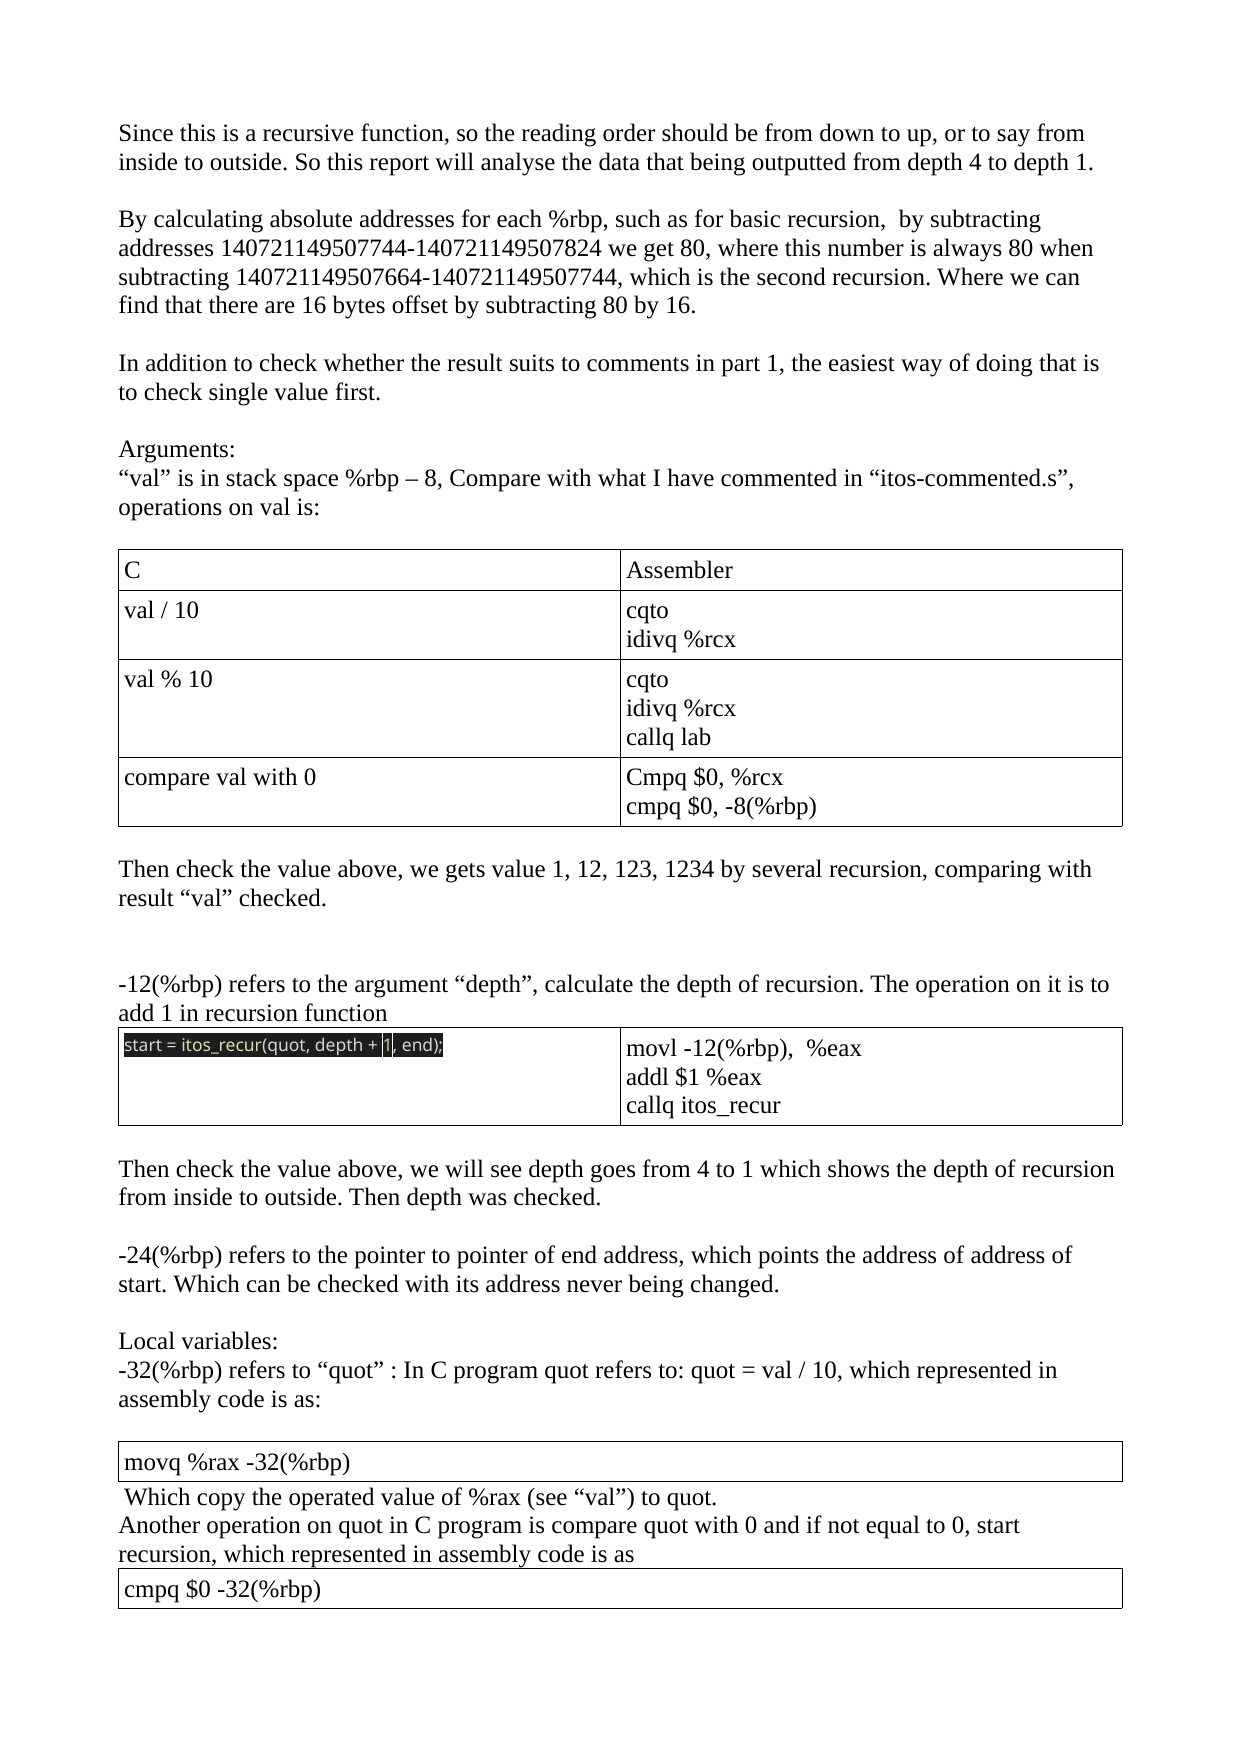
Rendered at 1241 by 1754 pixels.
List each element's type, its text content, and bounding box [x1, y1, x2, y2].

text -32(%rbp) refers to “quot” : In C program quot refers to: quot = val / 10, which represented in assembly code is as: [118, 1355, 1122, 1412]
table_header Assembler [621, 550, 1122, 590]
table_header movl -12(%rbp), %eax addl $1 %eax callq itos_recur [621, 1028, 1122, 1125]
table_cell compare val with 0 [119, 758, 620, 826]
table_cell val % 10 [119, 660, 620, 757]
text In addition to check whether the result suits to comments in part 1, the easiest way of doing that is to check single value first. [118, 348, 1122, 406]
table_cell val / 10 [119, 591, 620, 659]
table_header cmpq $0 -32(%rbp) [119, 1569, 1122, 1608]
text Another operation on quot in C program is compare quot with 0 and if not equal to 0, start recursion, which represented in assembly code is as [118, 1510, 1122, 1568]
text By calculating absolute addresses for each %rbp, such as for basic recursion, by subtracting addresses 140721149507744-140721149507824 we get 80, where this number is always 80 when subtracting 140721149507664-140721149507744, which is the second recursion. Where we can find that there are 16 bytes offset by subtracting 80 by 16. [118, 204, 1122, 319]
text -24(%rbp) refers to the pointer to pointer of end address, which points the address of address of start. Which can be checked with its address never being changed. [118, 1240, 1122, 1297]
text Then check the value above, we will see depth goes from 4 to 1 which shows the depth of recursion from inside to outside. Then depth was checked. [118, 1154, 1122, 1211]
text “val” is in stack space %rbp – 8, Compare with what I have commented in “itos-commented.s”, operations on val is: [118, 463, 1122, 521]
table_cell Cmpq $0, %rcx cmpq $0, -8(%rbp) [621, 758, 1122, 826]
table_header movq %rax -32(%rbp) [119, 1442, 1122, 1481]
text Local variables: [118, 1326, 1122, 1355]
text -12(%rbp) refers to the argument “depth”, calculate the depth of recursion. The operation on it is to add 1 in recursion function [118, 969, 1122, 1027]
table_header start = itos_recur(quot, depth + 1, end); [119, 1028, 620, 1125]
table_cell cqto idivq %rcx [621, 591, 1122, 659]
table_cell cqto idivq %rcx callq lab [621, 660, 1122, 757]
table_header C [119, 550, 620, 590]
text Then check the value above, we gets value 1, 12, 123, 1234 by several recursion, comparing with result “val” checked. [118, 854, 1122, 912]
text Which copy the operated value of %rax (see “val”) to quot. [118, 1482, 1122, 1510]
text Since this is a recursive function, so the reading order should be from down to up, or to say from inside to outside. So this report will analyse the data that being outputted from depth 4 to depth 1. [118, 118, 1122, 176]
text Arguments: [118, 434, 1122, 463]
